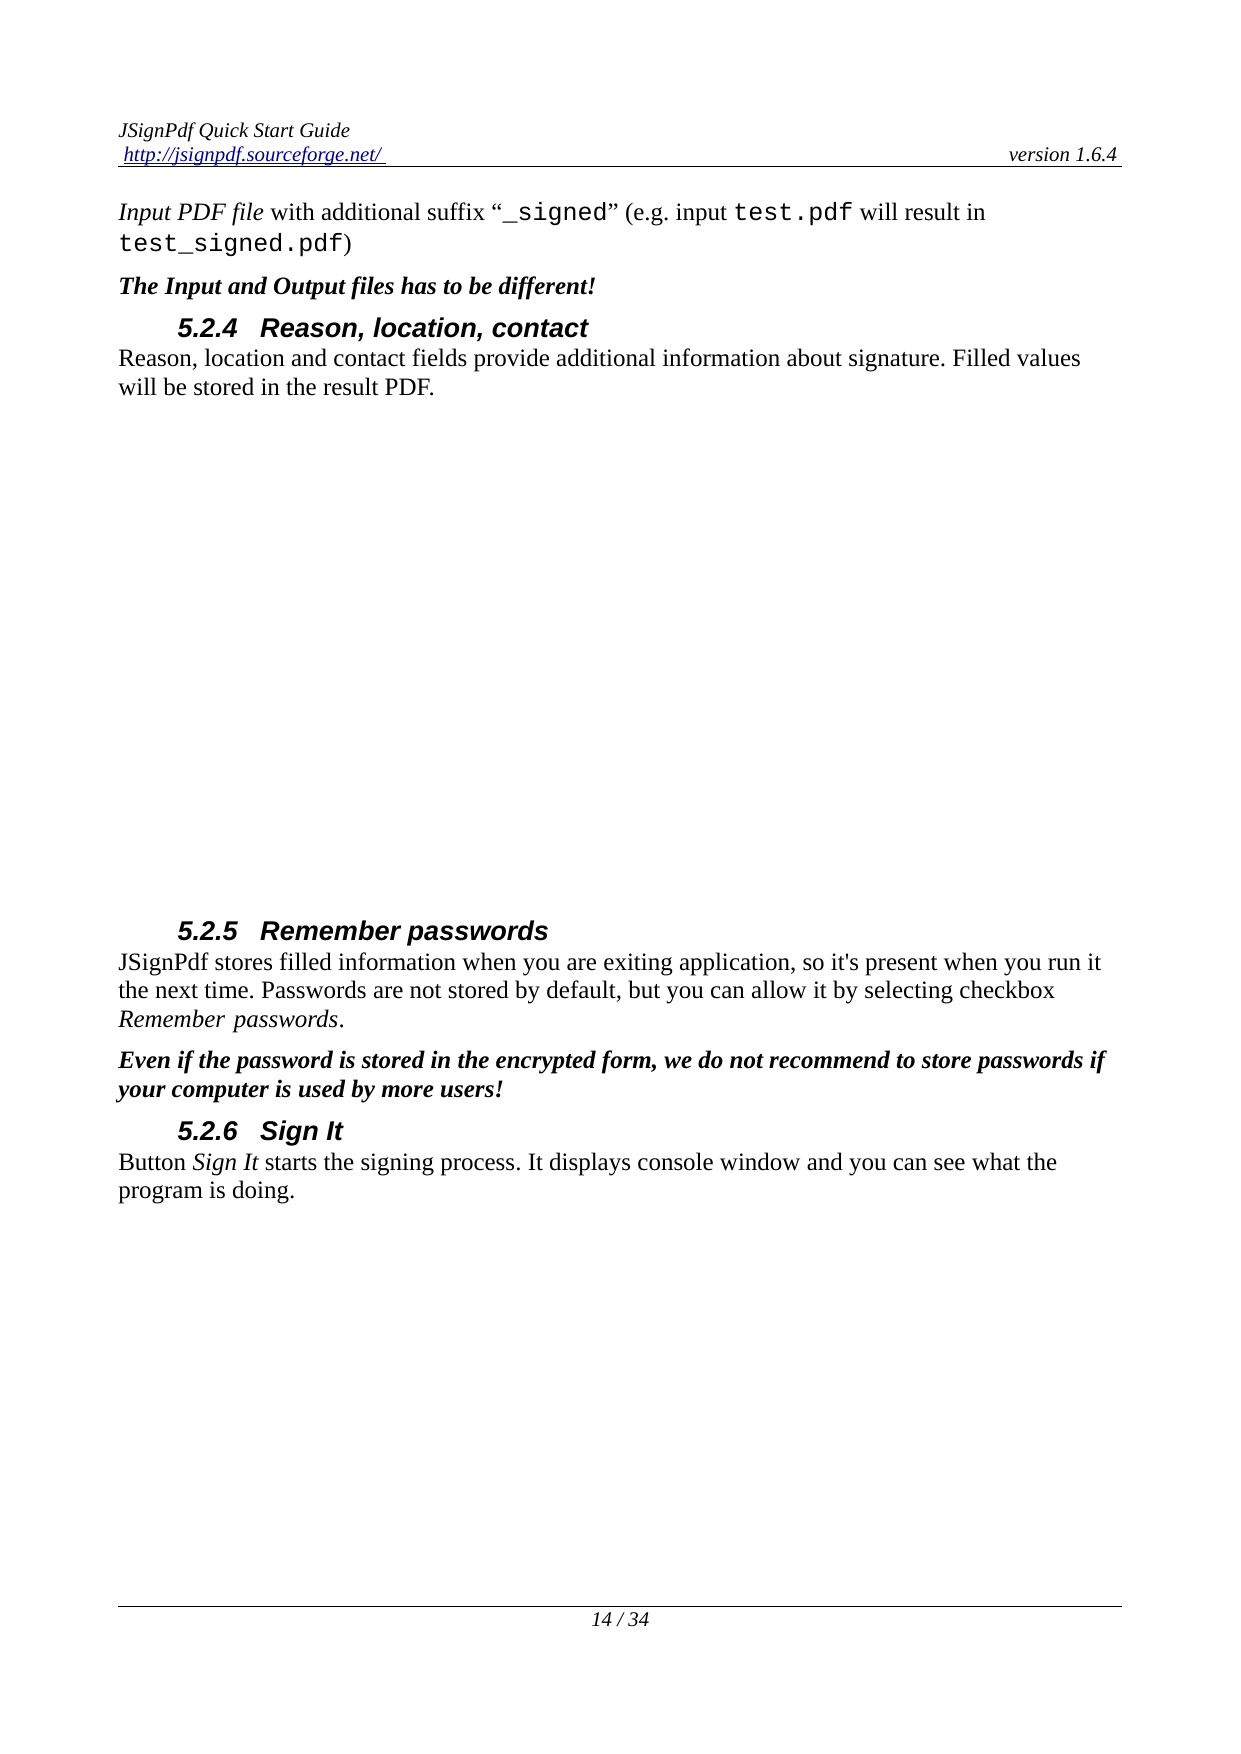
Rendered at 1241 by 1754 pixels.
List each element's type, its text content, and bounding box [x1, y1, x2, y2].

subtitle Sign It [177, 1115, 1122, 1147]
text Reason, location and contact fields provide additional information about signature. Filled values will be stored in the result PDF. [118, 343, 1122, 401]
subtitle Remember passwords [177, 413, 1122, 947]
text JSignPdf stores filled information when you are exiting application, so it's present when you run it the next time. Passwords are not stored by default, but you can allow it by selecting checkbox Remember passwords. [118, 947, 1122, 1033]
text Button Sign It starts the signing process. It displays console window and you can see what the program is doing. [118, 1147, 1122, 1204]
text Even if the password is stored in the encrypted form, we do not recommend to store passwords if your computer is used by more users! [118, 1045, 1122, 1103]
text Input PDF file with additional suffix “_signed” (e.g. input test.pdf will result in test_signed.pdf) [118, 197, 1122, 258]
subtitle Reason, location, contact [177, 312, 1122, 343]
text The Input and Output files has to be different! [118, 271, 1122, 300]
